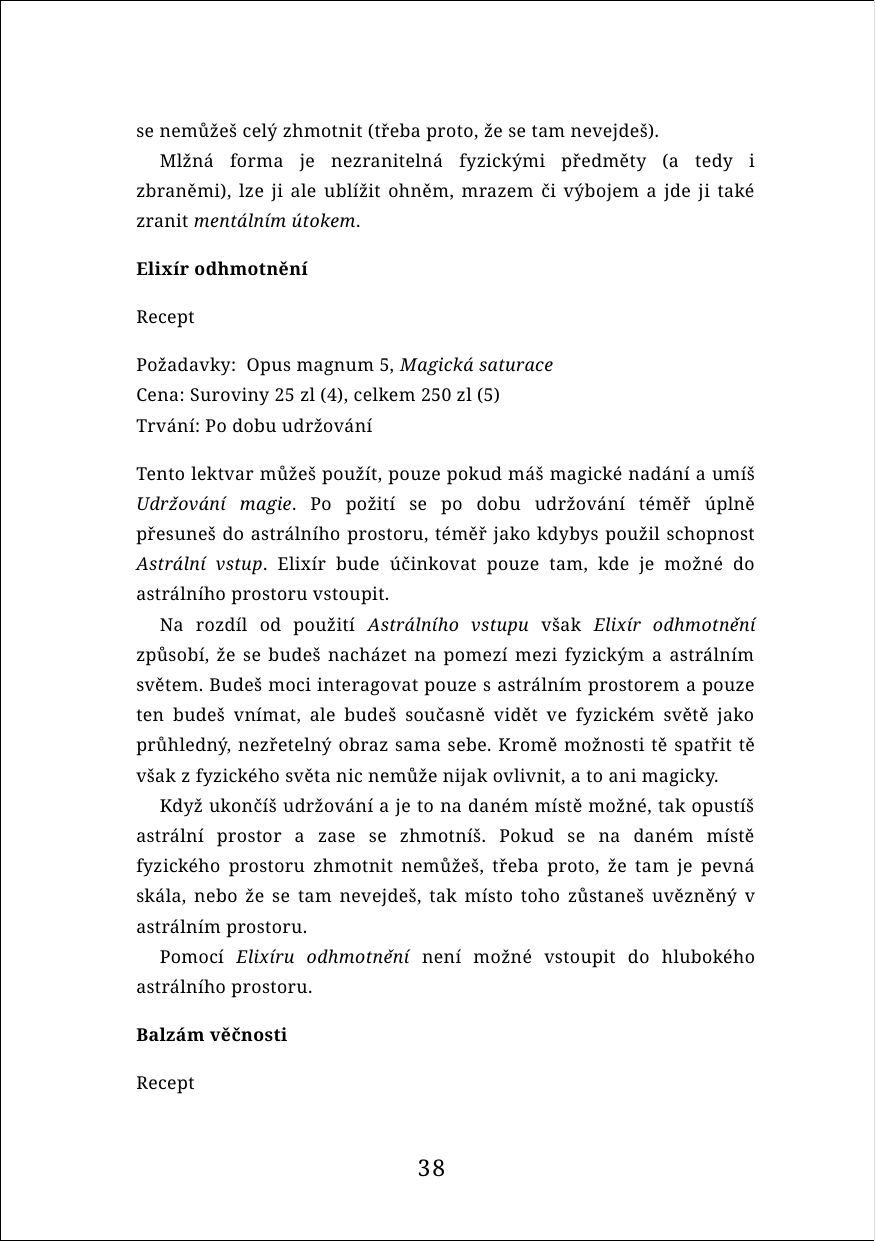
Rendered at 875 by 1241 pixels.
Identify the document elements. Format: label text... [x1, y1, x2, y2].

text Recept [136, 1070, 756, 1094]
text se nemůžeš celý zhmotnit (třeba proto, že se tam nevejdeš). Mlžná forma je nezranitelná fyzickými předměty (a tedy i zbraněmi), lze ji ale ublížit ohněm, mrazem či výbojem a jde ji také zranit mentálním útokem. [136, 118, 756, 233]
text Tento lektvar můžeš použít, pouze pokud máš magické nadání a umíš Udržování magie. Po požití se po dobu udržování téměř úplně přesuneš do astrálního prostoru, téměř jako kdybys použil schopnost Astrální vstup. Elixír bude účinkovat pouze tam, kde je možné do astrálního prostoru vstoupit. Na rozdíl od použití Astrálního vstupu však Elixír odhmotnění způsobí, že se budeš nacházet na pomezí mezi fyzickým a astrálním světem. Budeš moci interagovat pouze s astrálním prostorem a pouze ten budeš vnímat, ale budeš současně vidět ve fyzickém světě jako průhledný, nezřetelný obraz sama sebe. Kromě možnosti tě spatřit tě však z fyzického světa nic nemůže nijak ovlivnit, a to ani magicky. Když ukončíš udržování a je to na daném místě možné, tak opustíš astrální prostor a zase se zhmotníš. Pokud se na daném místě fyzického prostoru zhmotnit nemůžeš, třeba proto, že tam je pevná skála, nebo že se tam nevejdeš, tak místo toho zůstaneš uvězněný v astrálním prostoru. Pomocí Elixíru odhmotnění není možné vstoupit do hlubokého astrálního prostoru. [136, 461, 756, 999]
text Elixír odhmotnění [136, 257, 756, 281]
text Recept [136, 305, 756, 329]
text Požadavky: Opus magnum 5, Magická saturace Cena: Suroviny 25 zl (4), celkem 250 zl (5) Trvání: Po dobu udržování [136, 353, 756, 437]
text Balzám věčnosti [136, 1022, 756, 1047]
